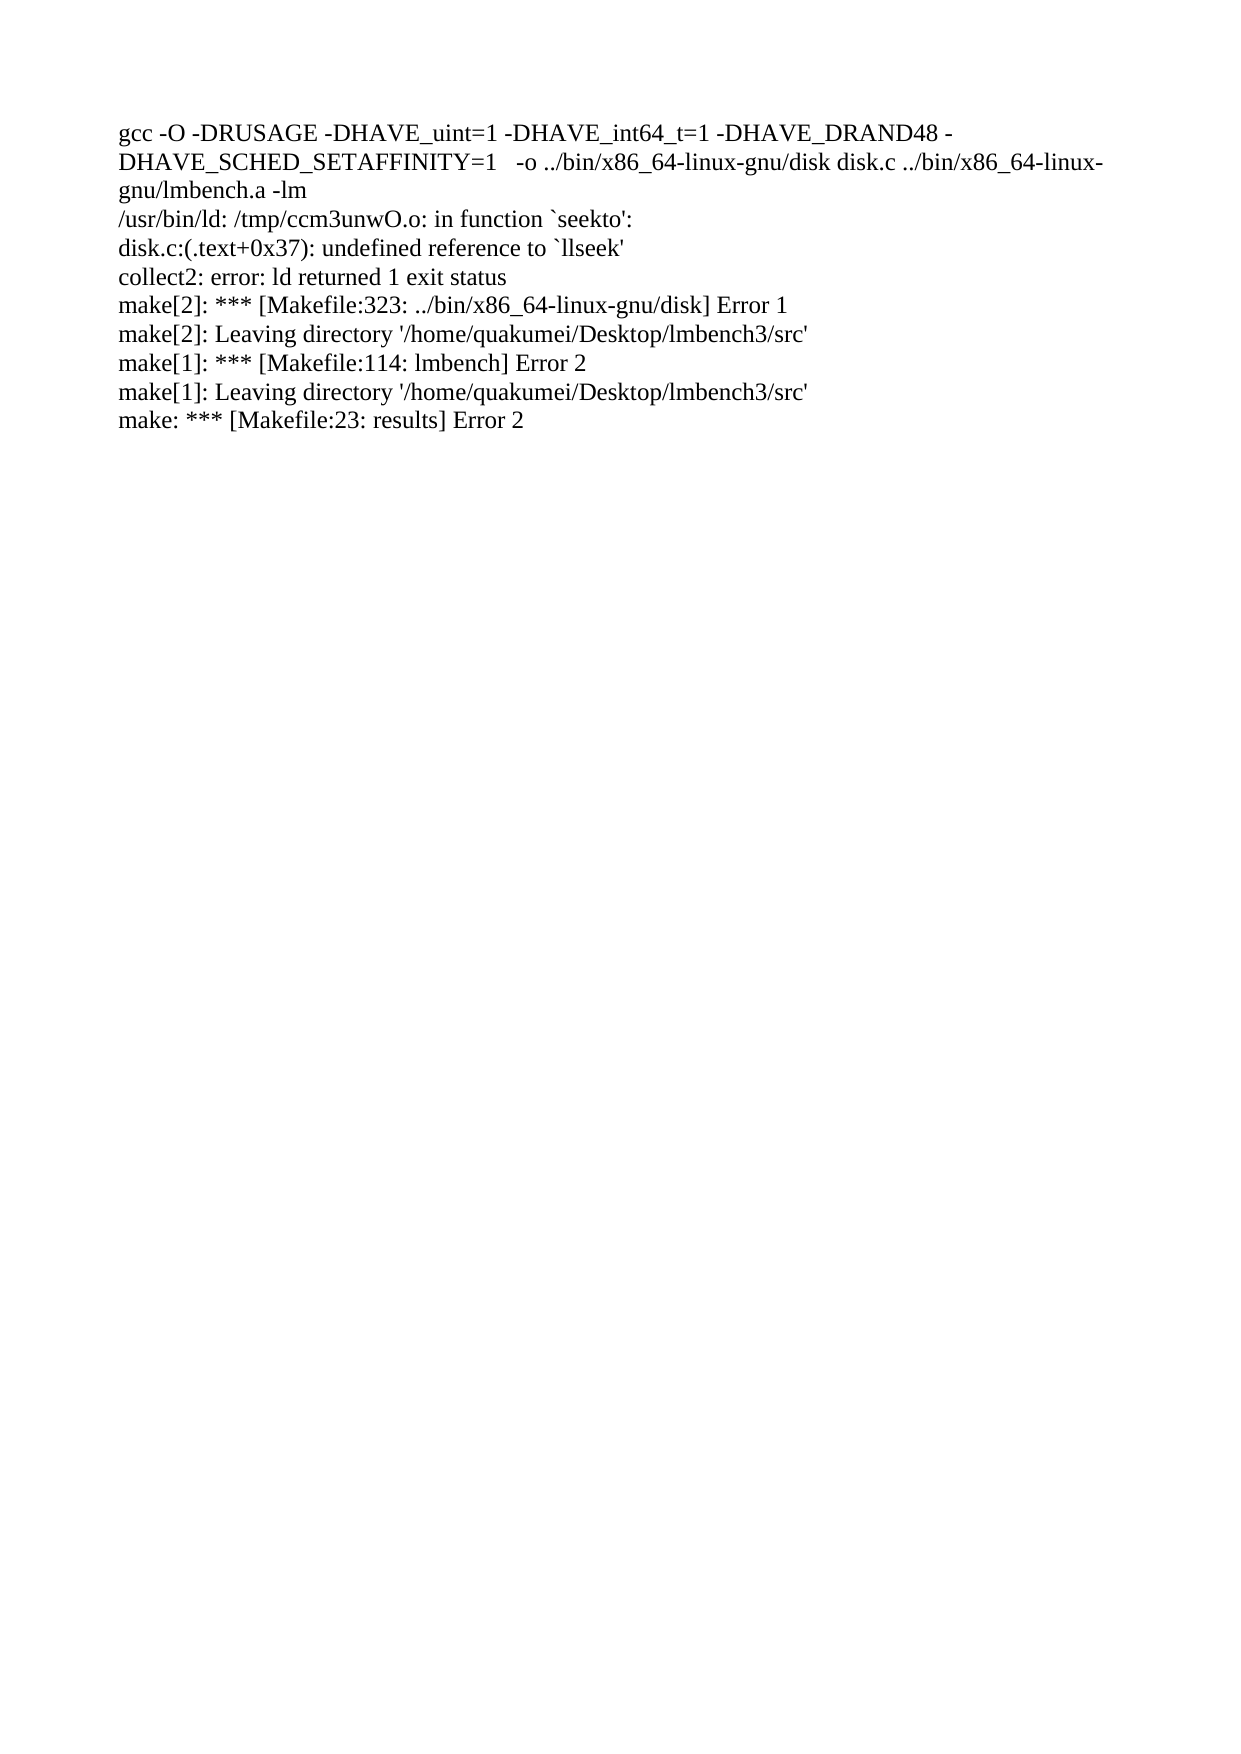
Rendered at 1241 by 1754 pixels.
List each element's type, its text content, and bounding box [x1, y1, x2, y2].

text make[2]: *** [Makefile:323: ../bin/x86_64-linux-gnu/disk] Error 1 [118, 291, 1122, 319]
text make: *** [Makefile:23: results] Error 2 [118, 406, 1122, 434]
text /usr/bin/ld: /tmp/ccm3unwO.o: in function `seekto': [118, 204, 1122, 233]
text disk.c:(.text+0x37): undefined reference to `llseek' [118, 233, 1122, 262]
text collect2: error: ld returned 1 exit status [118, 262, 1122, 291]
text make[2]: Leaving directory '/home/quakumei/Desktop/lmbench3/src' [118, 319, 1122, 348]
text make[1]: *** [Makefile:114: lmbench] Error 2 [118, 348, 1122, 377]
text make[1]: Leaving directory '/home/quakumei/Desktop/lmbench3/src' [118, 377, 1122, 406]
text gcc -O -DRUSAGE -DHAVE_uint=1 -DHAVE_int64_t=1 -DHAVE_DRAND48 -DHAVE_SCHED_SETAFFINITY=1 -o ../bin/x86_64-linux-gnu/disk disk.c ../bin/x86_64-linux-gnu/lmbench.a -lm [118, 118, 1122, 204]
